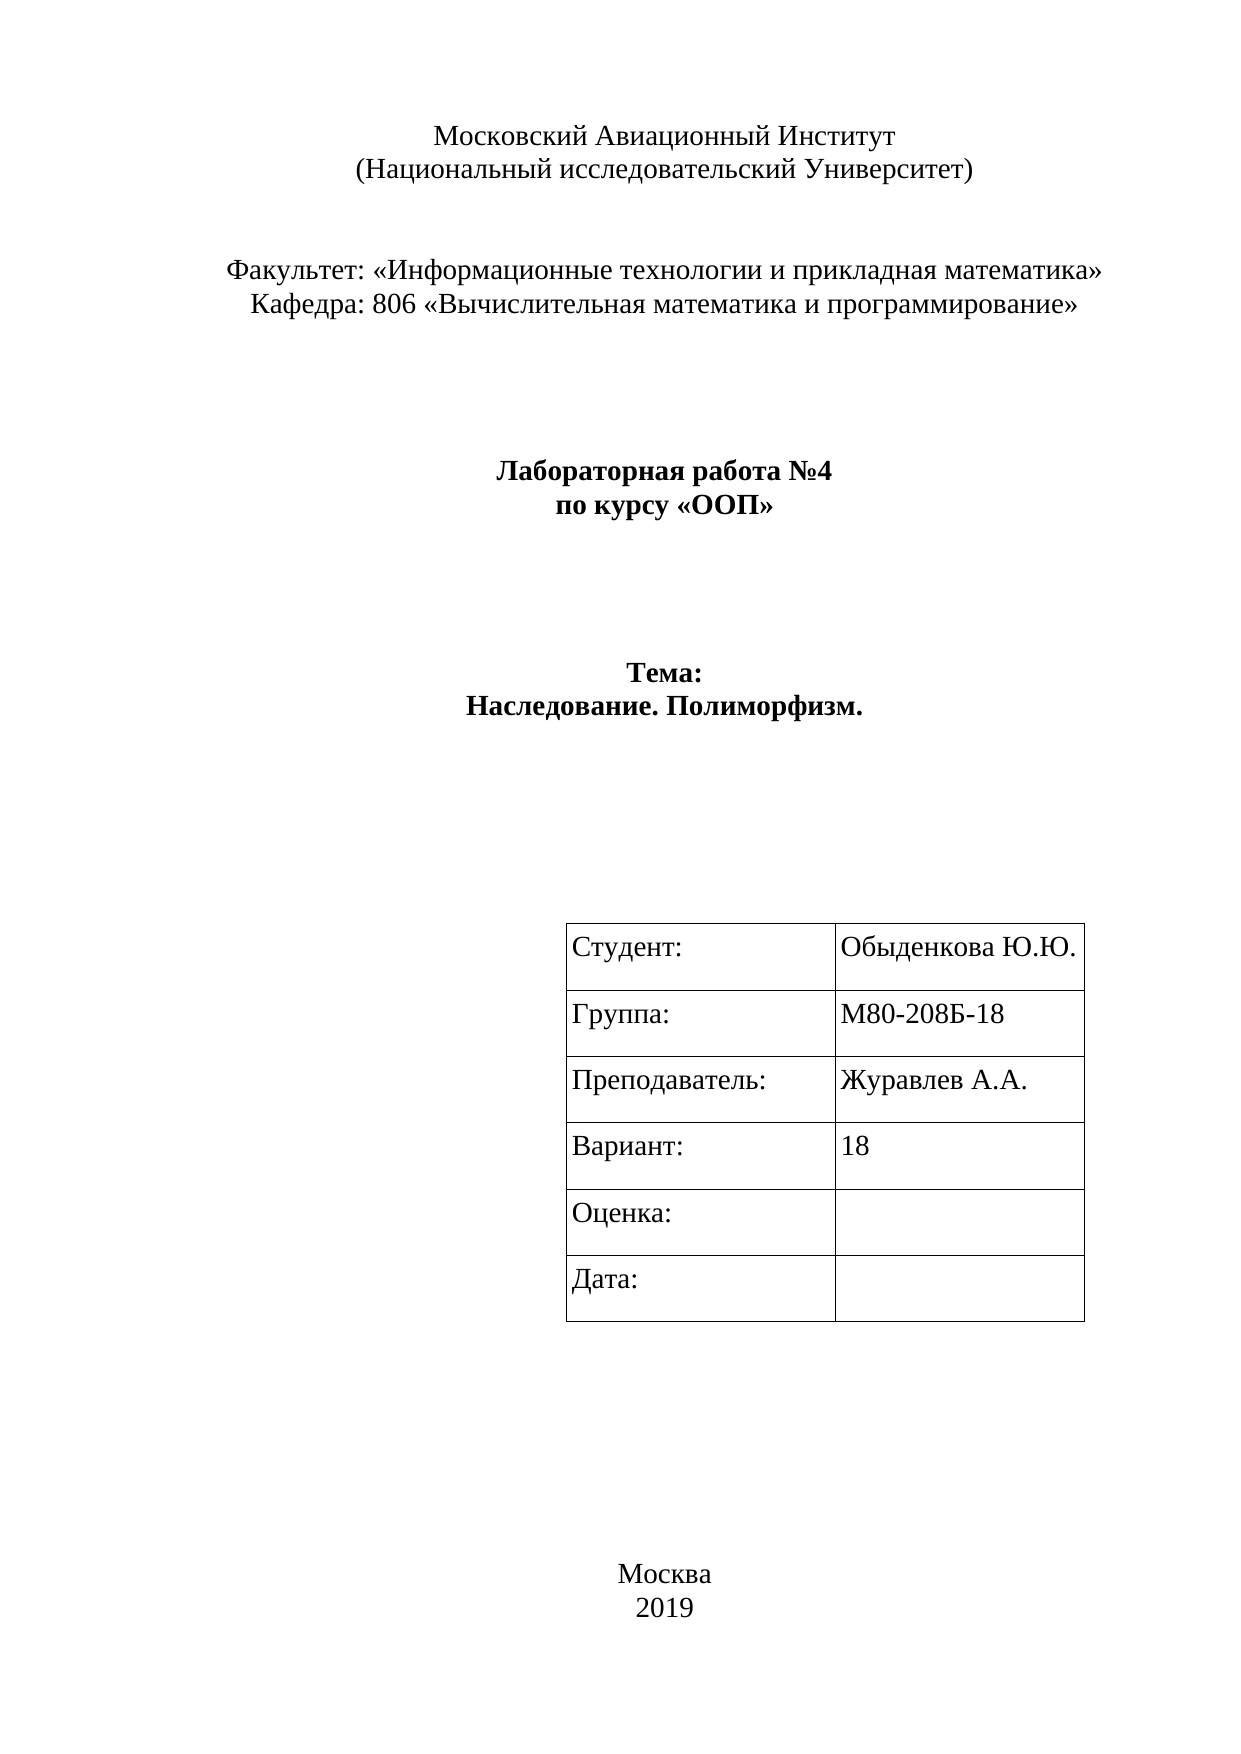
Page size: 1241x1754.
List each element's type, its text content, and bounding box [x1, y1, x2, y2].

table_cell Журавлев А.А. [836, 1057, 1084, 1122]
text Москва [177, 1557, 1152, 1590]
text Лабораторная работа №4 [177, 453, 1152, 487]
table_cell М80-208Б-18 [836, 991, 1084, 1056]
text Московский Авиационный Институт [177, 118, 1152, 152]
text Наследование. Полиморфизм. [177, 688, 1152, 722]
text Факультет: «Информационные технологии и прикладная математика» [177, 252, 1152, 286]
table_cell Преподаватель: [567, 1057, 835, 1122]
table_cell Вариант: [567, 1123, 835, 1188]
table_cell [836, 1190, 1084, 1255]
table_cell Группа: [567, 991, 835, 1056]
text Тема: [177, 655, 1152, 688]
table_header Обыденкова Ю.Ю. [836, 924, 1084, 989]
table_cell Дата: [567, 1256, 835, 1321]
table_cell Оценка: [567, 1190, 835, 1255]
text 2019 [177, 1590, 1152, 1624]
table_header Студент: [567, 924, 835, 989]
text по курсу «ООП» [177, 487, 1152, 521]
table_cell [836, 1256, 1084, 1321]
text Кафедра: 806 «Вычислительная математика и программирование» [177, 286, 1152, 319]
text (Национальный исследовательский Университет) [177, 152, 1152, 185]
table_cell 18 [836, 1123, 1084, 1188]
